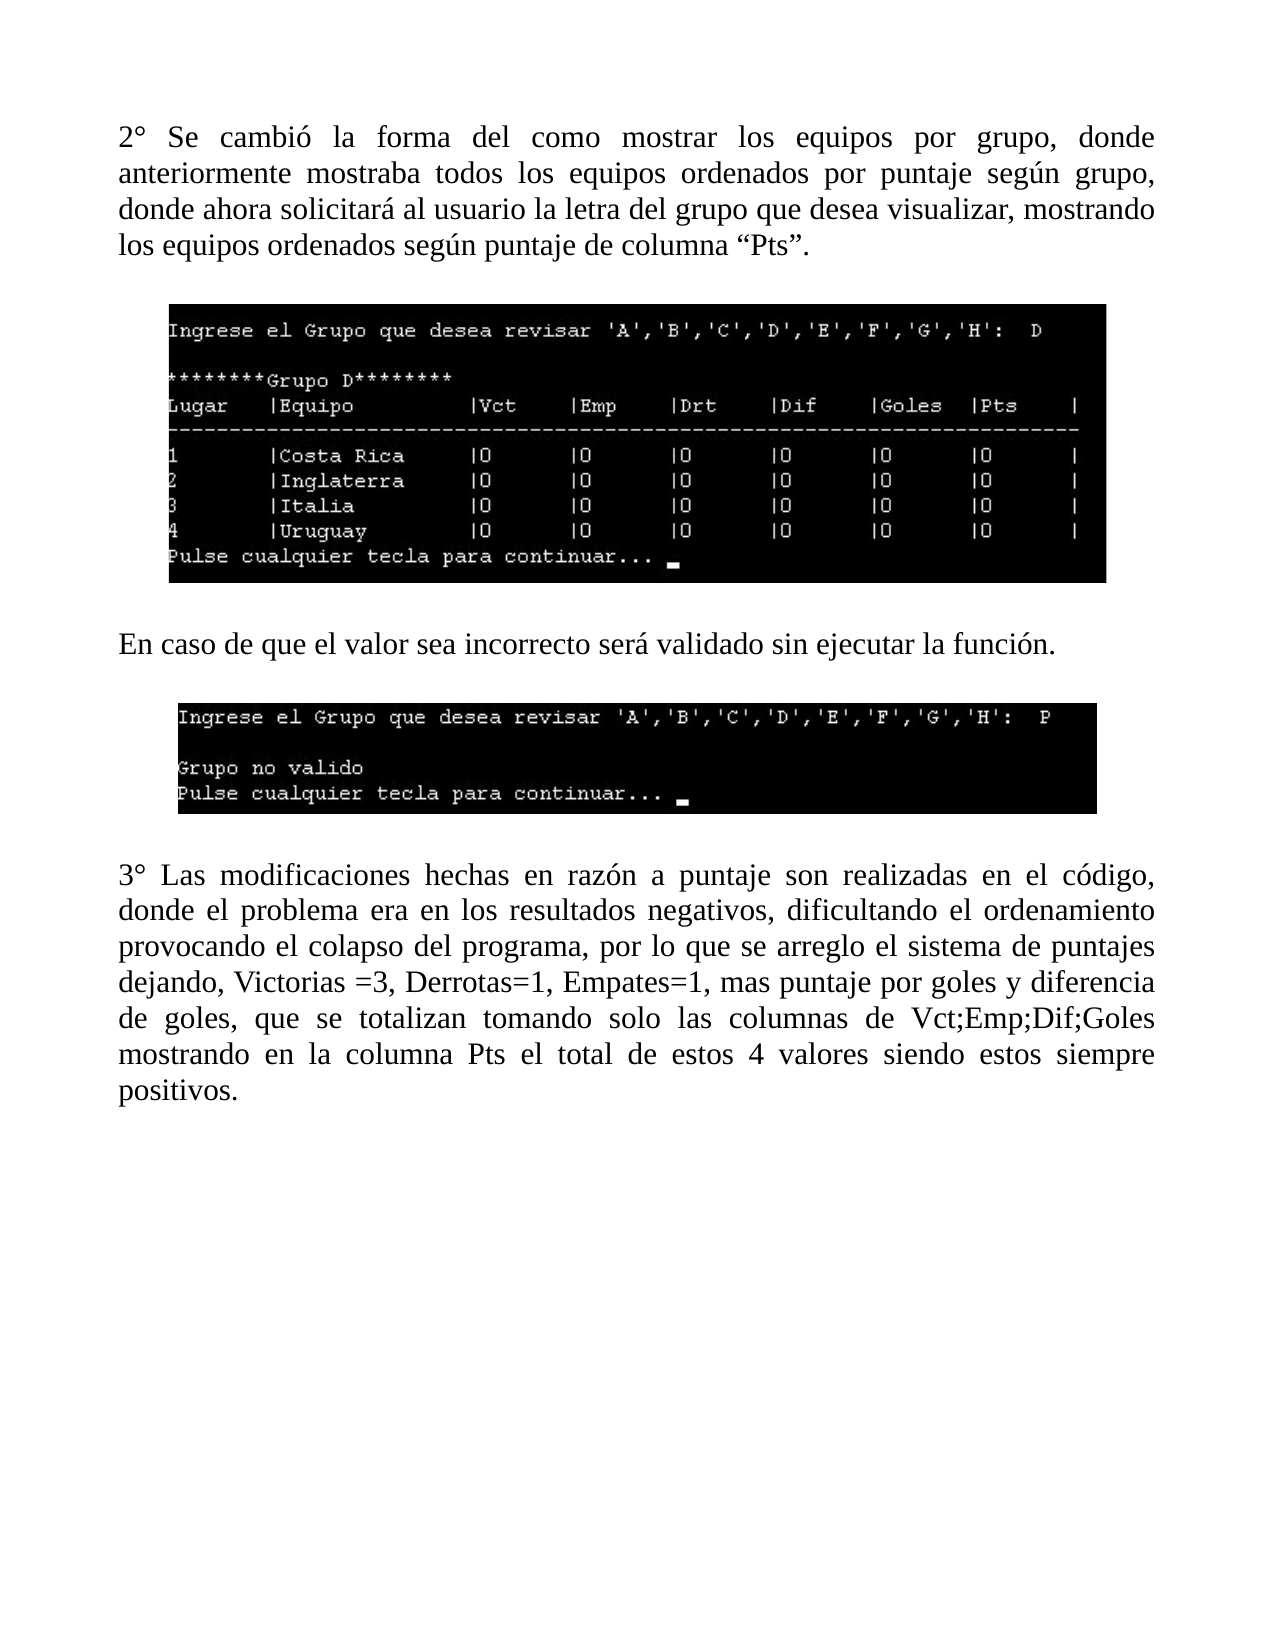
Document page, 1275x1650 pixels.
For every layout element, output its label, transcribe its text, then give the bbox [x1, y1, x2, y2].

text En caso de que el valor sea incorrecto será validado sin ejecutar la función. [118, 625, 1157, 661]
text 3° Las modificaciones hechas en razón a puntaje son realizadas en el código, donde el problema era en los resultados negativos, dificultando el ordenamiento provocando el colapso del programa, por lo que se arreglo el sistema de puntajes dejando, Victorias =3, Derrotas=1, Empates=1, mas puntaje por goles y diferencia de goles, que se totalizan tomando solo las columnas de Vct;Emp;Dif;Goles mostrando en la columna Pts el total de estos 4 valores siendo estos siempre positivos. [118, 856, 1157, 1107]
picture [168, 304, 1107, 583]
picture [178, 703, 1097, 814]
text 2° Se cambió la forma del como mostrar los equipos por grupo, donde anteriormente mostraba todos los equipos ordenados por puntaje según grupo, donde ahora solicitará al usuario la letra del grupo que desea visualizar, mostrando los equipos ordenados según puntaje de columna “Pts”. [118, 118, 1157, 262]
